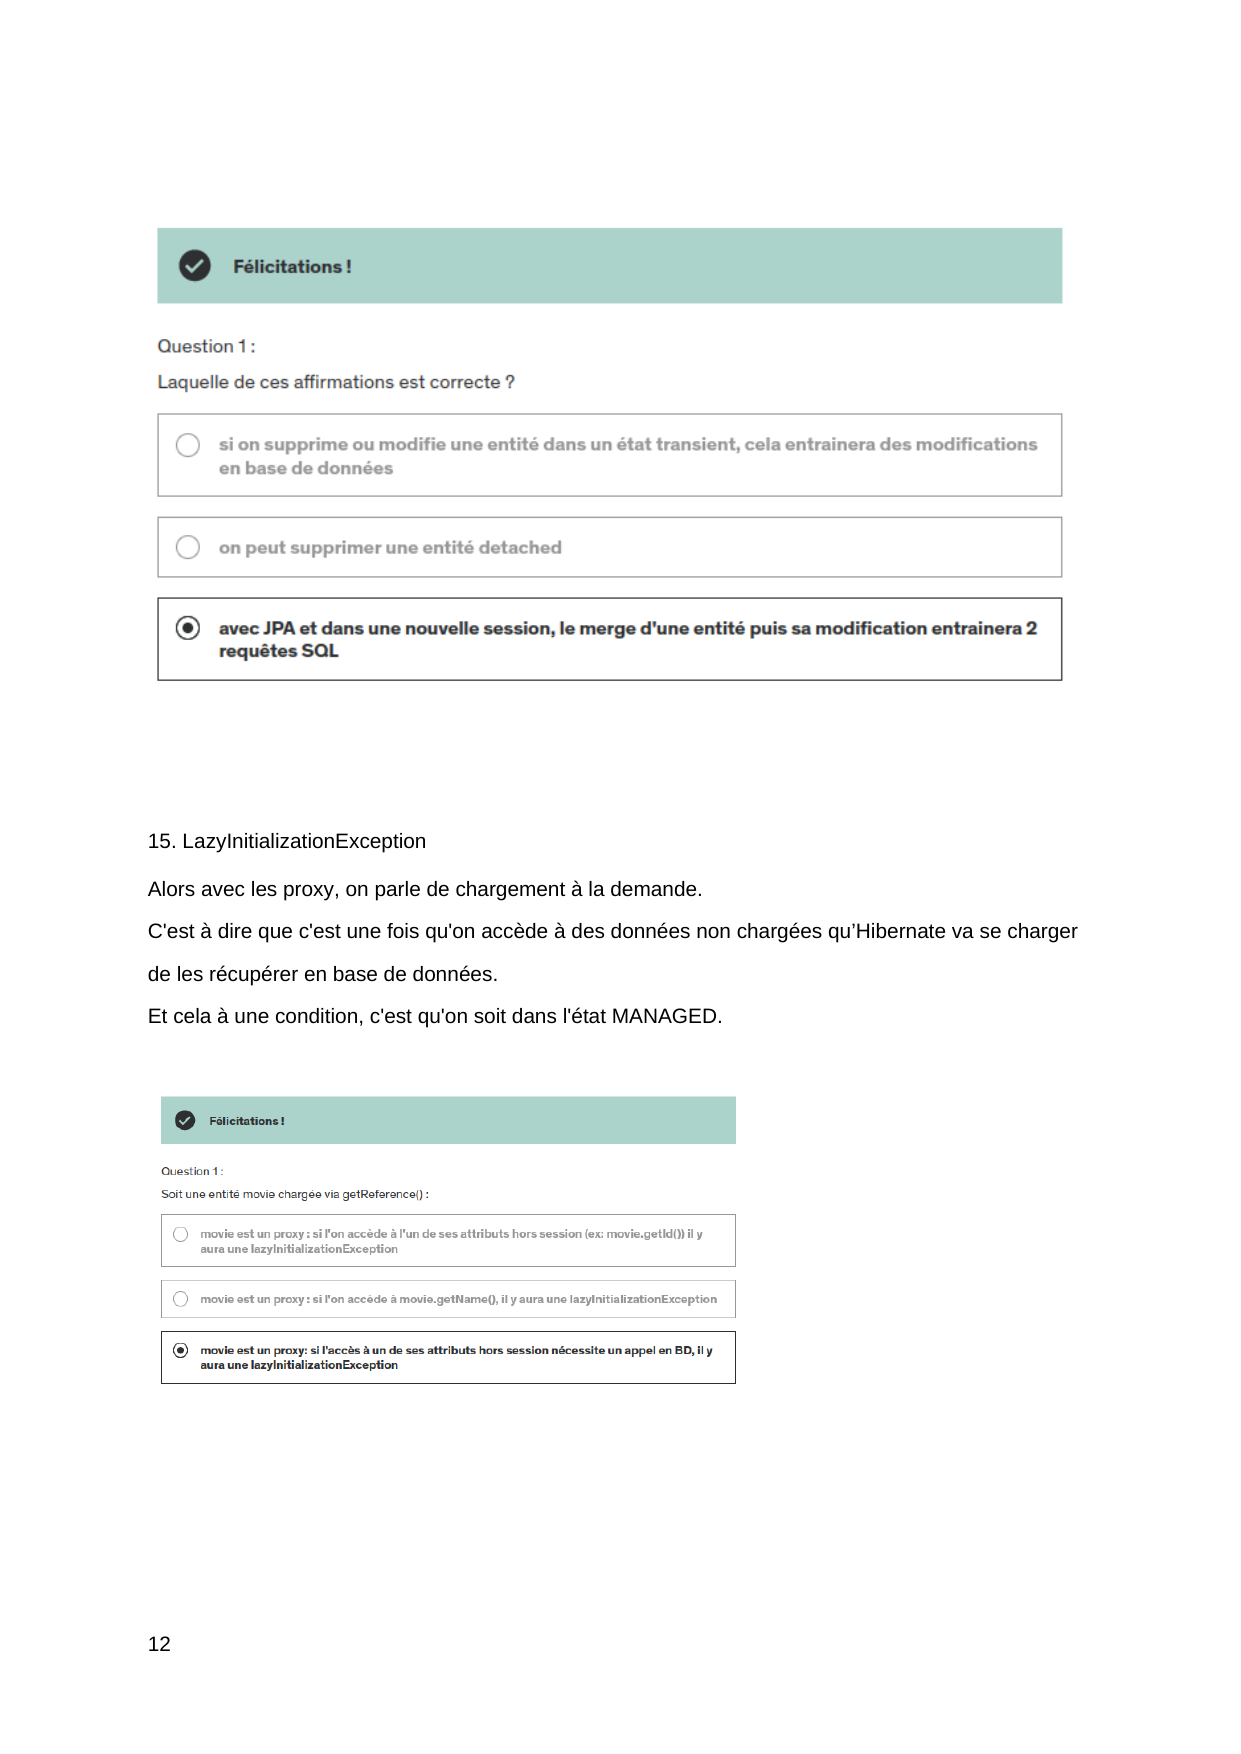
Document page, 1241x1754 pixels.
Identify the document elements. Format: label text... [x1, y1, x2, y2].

text Et cela à une condition, c'est qu'on soit dans l'état MANAGED. [148, 1003, 1093, 1027]
picture [154, 1075, 755, 1417]
text Alors avec les proxy, on parle de chargement à la demande. [148, 877, 1093, 901]
text de les récupérer en base de données. [148, 961, 1093, 985]
text 15. LazyInitializationException [148, 829, 1093, 853]
picture [147, 195, 1093, 734]
text C'est à dire que c'est une fois qu'on accède à des données non chargées qu’Hibernate va se charger [148, 919, 1093, 943]
